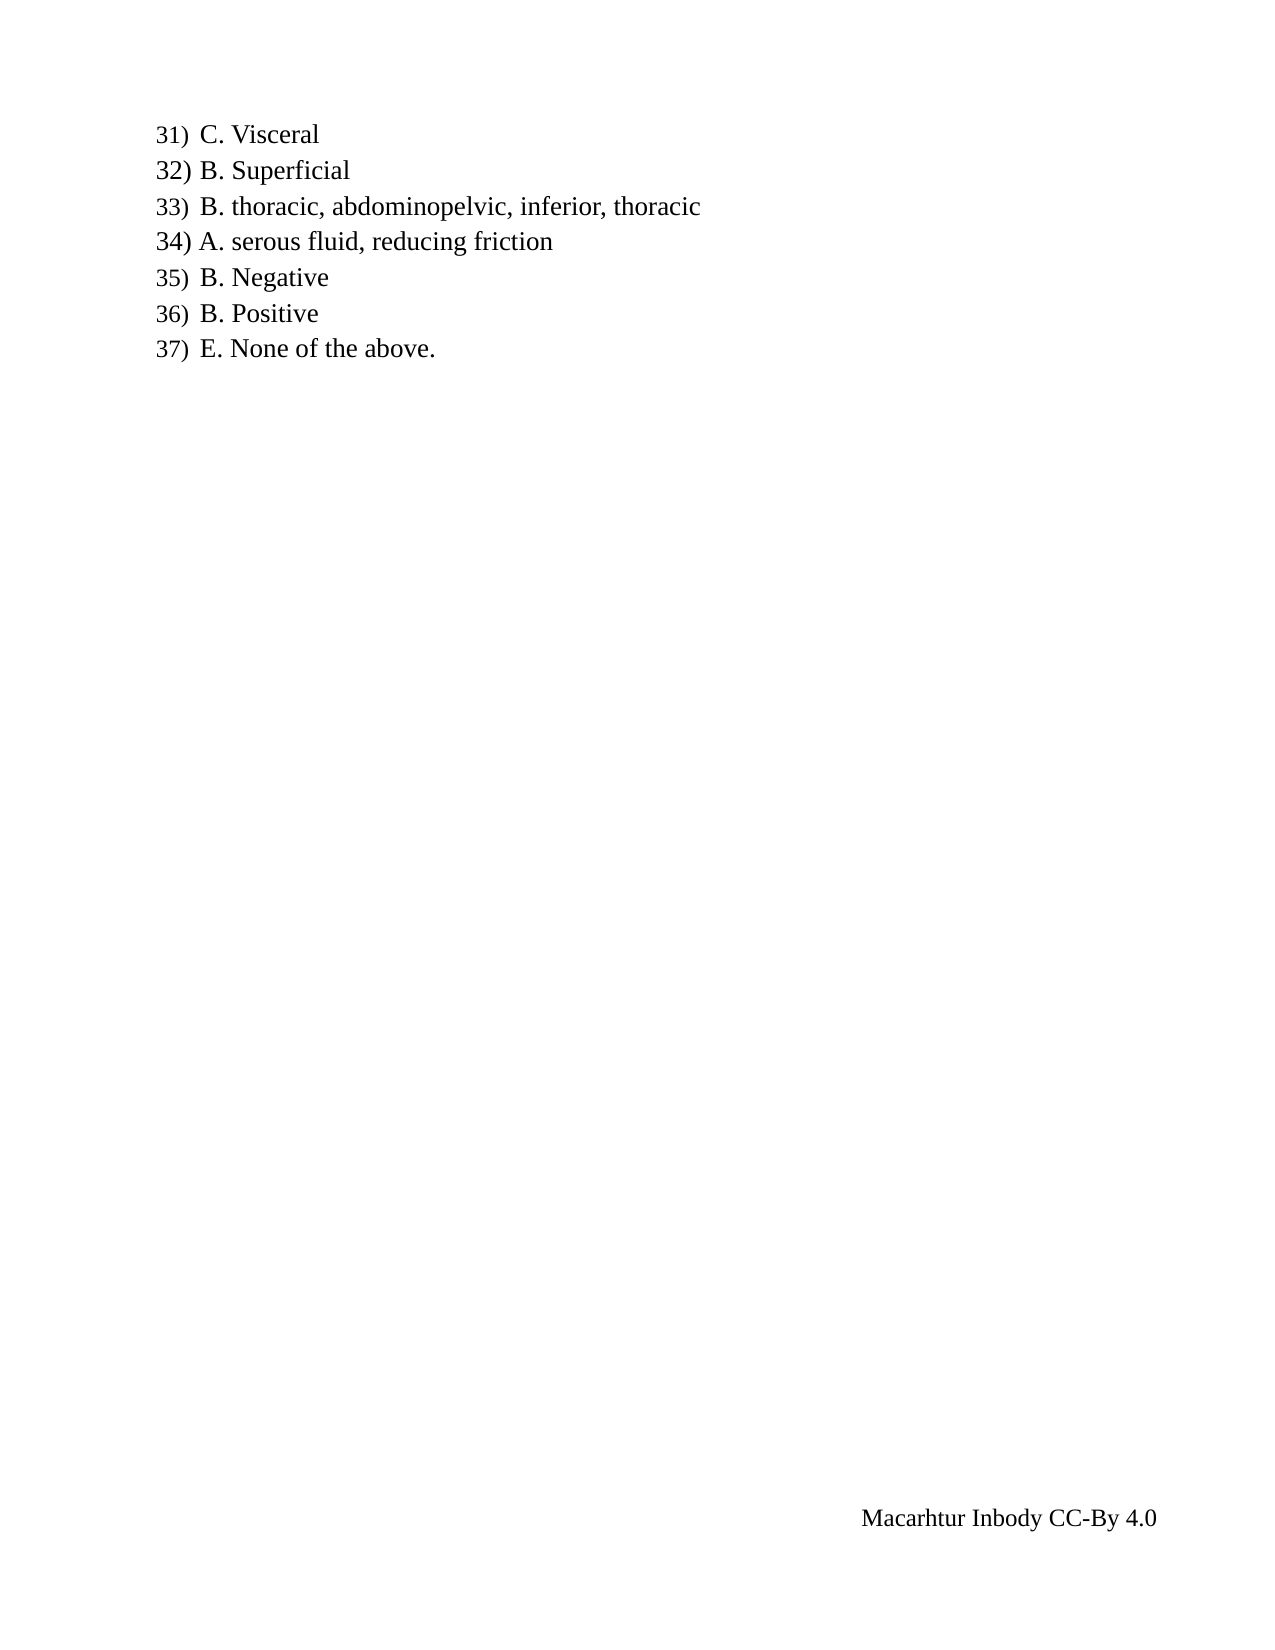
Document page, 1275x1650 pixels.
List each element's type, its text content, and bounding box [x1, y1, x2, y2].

list C. Visceral [156, 118, 1157, 149]
list B. Positive [156, 297, 1157, 328]
list E. None of the above. [156, 332, 1157, 364]
list A. serous fluid, reducing friction [156, 225, 1157, 256]
list B. thoracic, abdominopelvic, inferior, thoracic [156, 189, 1157, 221]
list B. Negative [156, 261, 1157, 292]
list B. Superficial [156, 154, 1157, 185]
